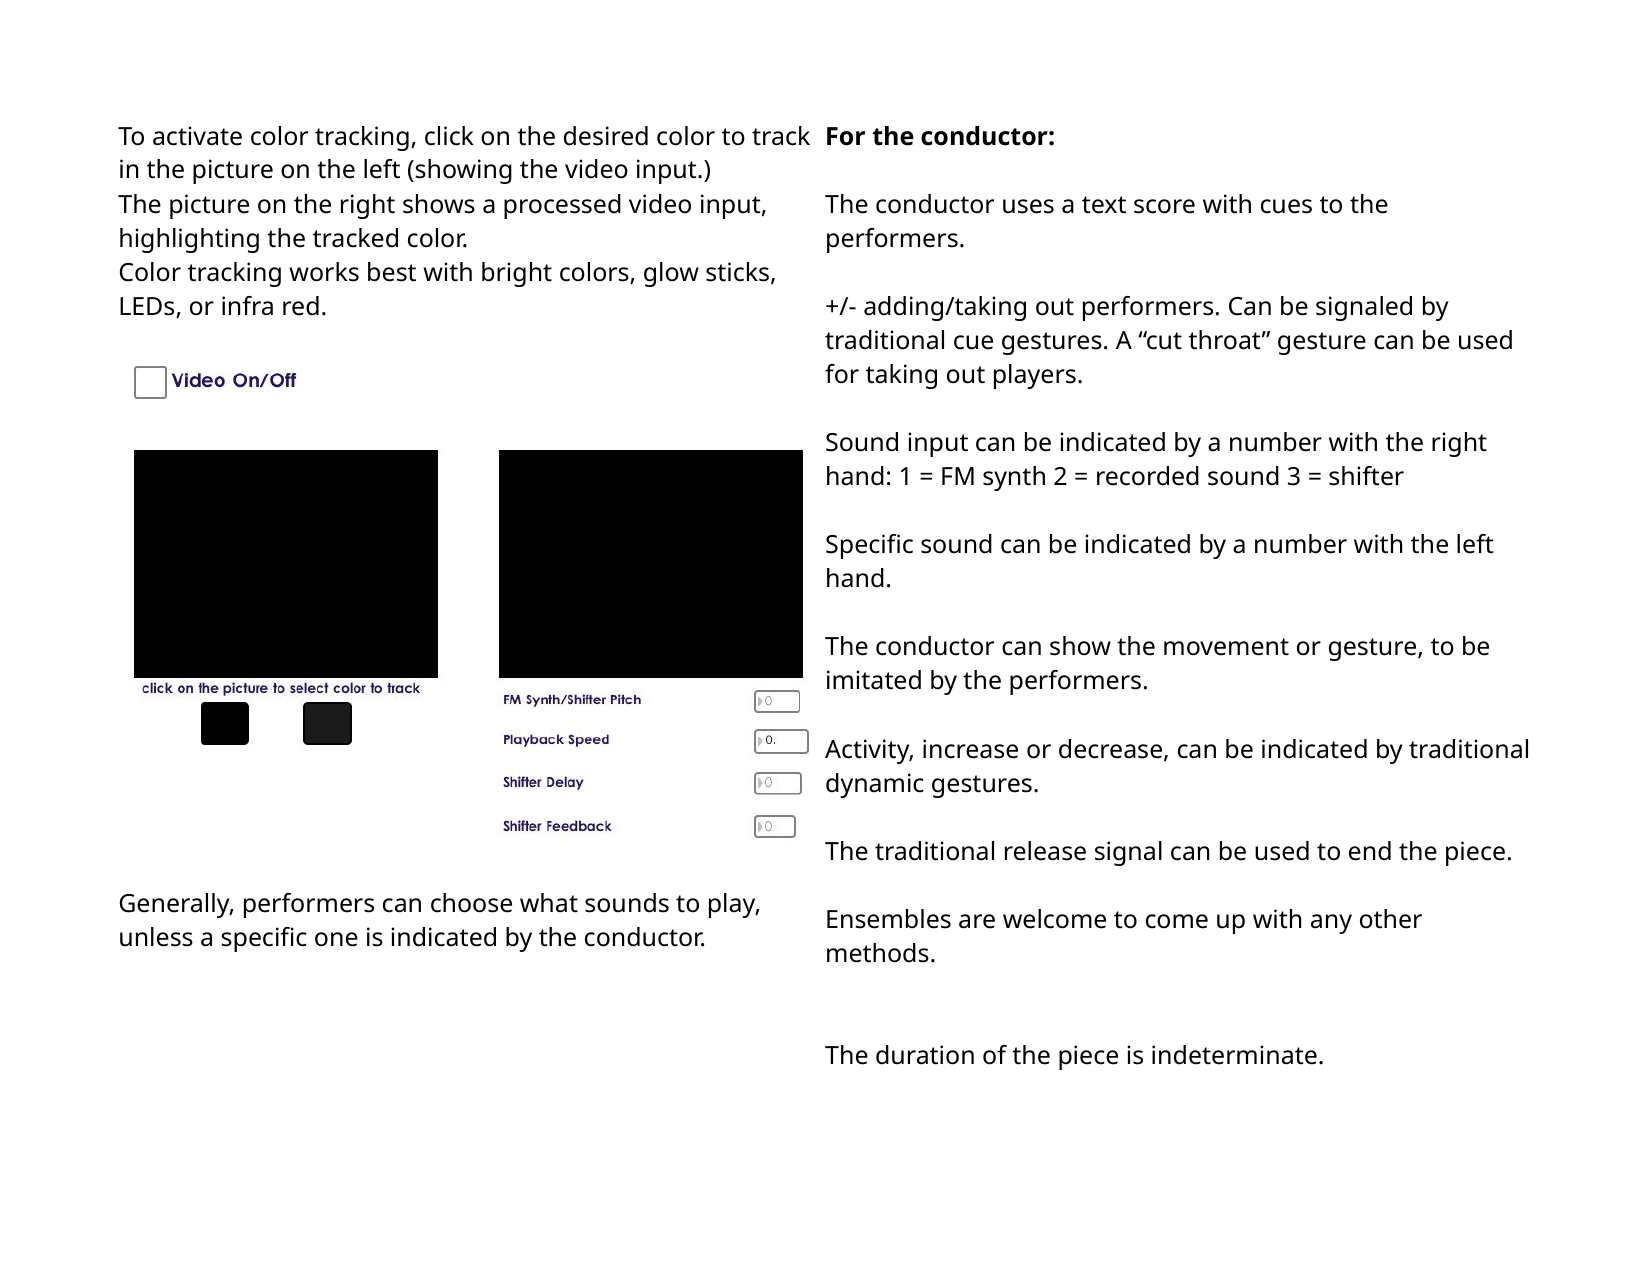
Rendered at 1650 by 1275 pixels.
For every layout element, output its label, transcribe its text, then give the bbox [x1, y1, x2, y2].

text For the conductor: [825, 118, 1532, 152]
text Ensembles are welcome to come up with any other methods. [825, 902, 1532, 970]
text Color tracking works best with bright colors, glow sticks, LEDs, or infra red. [118, 254, 825, 322]
text Sound input can be indicated by a number with the right hand: 1 = FM synth 2 = recorded sound 3 = shifter [825, 425, 1532, 493]
text The traditional release signal can be used to end the piece. [825, 833, 1532, 867]
text The picture on the right shows a processed video input, highlighting the tracked color. [118, 186, 825, 254]
text The duration of the piece is indeterminate. [825, 1038, 1532, 1072]
text The conductor uses a text score with cues to the performers. [825, 186, 1532, 254]
text +/- adding/taking out performers. Can be signaled by traditional cue gestures. A “cut throat” gesture can be used for taking out players. [825, 288, 1532, 391]
picture [124, 356, 819, 852]
text Activity, increase or decrease, can be indicated by traditional dynamic gestures. [825, 731, 1532, 799]
text Generally, performers can choose what sounds to play, unless a specific one is indicated by the conductor. [118, 886, 825, 954]
text Specific sound can be indicated by a number with the left hand. [825, 527, 1532, 595]
text To activate color tracking, click on the desired color to track in the picture on the left (showing the video input.) [118, 118, 825, 186]
text The conductor can show the movement or gesture, to be imitated by the performers. [825, 629, 1532, 697]
